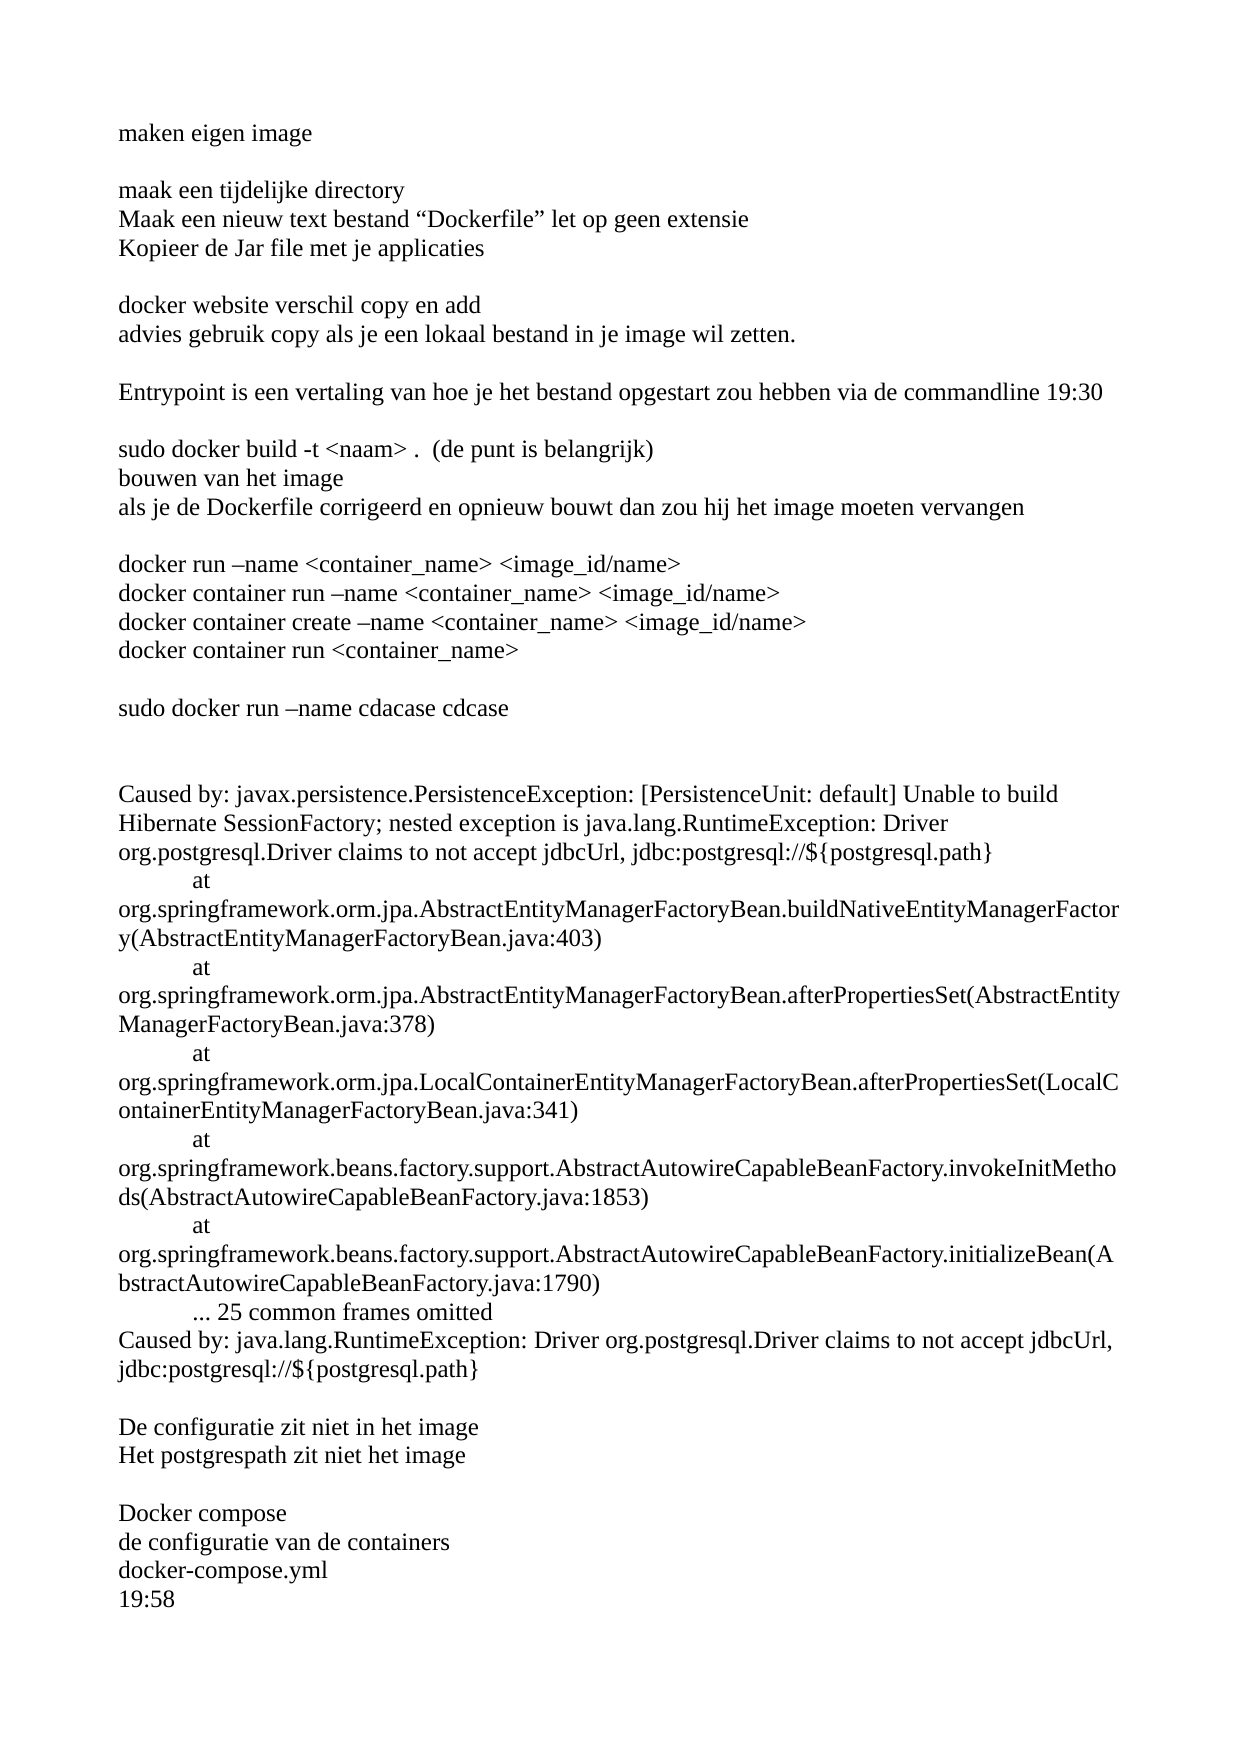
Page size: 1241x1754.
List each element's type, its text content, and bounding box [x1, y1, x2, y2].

text at org.springframework.orm.jpa.AbstractEntityManagerFactoryBean.buildNativeEntityManagerFactory(AbstractEntityManagerFactoryBean.java:403) [118, 866, 1122, 952]
text docker website verschil copy en add [118, 291, 1122, 319]
text ... 25 common frames omitted [118, 1297, 1122, 1326]
text at org.springframework.beans.factory.support.AbstractAutowireCapableBeanFactory.invokeInitMethods(AbstractAutowireCapableBeanFactory.java:1853) [118, 1124, 1122, 1211]
text sudo docker run –name cdacase cdcase [118, 693, 1122, 722]
text Entrypoint is een vertaling van hoe je het bestand opgestart zou hebben via de commandline 19:30 [118, 377, 1122, 406]
text Docker compose [118, 1498, 1122, 1527]
text sudo docker build -t <naam> . (de punt is belangrijk) [118, 434, 1122, 463]
text Caused by: javax.persistence.PersistenceException: [PersistenceUnit: default] Unable to build Hibernate SessionFactory; nested exception is java.lang.RuntimeException: Driver org.postgresql.Driver claims to not accept jdbcUrl, jdbc:postgresql://${postgresql.path} [118, 779, 1122, 866]
text docker run –name <container_name> <image_id/name> [118, 549, 1122, 578]
text Kopieer de Jar file met je applicaties [118, 233, 1122, 262]
text maak een tijdelijke directory [118, 176, 1122, 204]
text bouwen van het image [118, 463, 1122, 492]
text docker container create –name <container_name> <image_id/name> [118, 607, 1122, 636]
text at org.springframework.orm.jpa.AbstractEntityManagerFactoryBean.afterPropertiesSet(AbstractEntityManagerFactoryBean.java:378) [118, 952, 1122, 1038]
text Caused by: java.lang.RuntimeException: Driver org.postgresql.Driver claims to not accept jdbcUrl, jdbc:postgresql://${postgresql.path} [118, 1326, 1122, 1383]
text docker container run <container_name> [118, 636, 1122, 664]
text advies gebruik copy als je een lokaal bestand in je image wil zetten. [118, 319, 1122, 348]
text 19:58 [118, 1584, 1122, 1613]
text Het postgrespath zit niet het image [118, 1441, 1122, 1469]
text docker-compose.yml [118, 1556, 1122, 1584]
text maken eigen image [118, 118, 1122, 147]
text docker container run –name <container_name> <image_id/name> [118, 578, 1122, 607]
text at org.springframework.beans.factory.support.AbstractAutowireCapableBeanFactory.initializeBean(AbstractAutowireCapableBeanFactory.java:1790) [118, 1211, 1122, 1297]
text als je de Dockerfile corrigeerd en opnieuw bouwt dan zou hij het image moeten vervangen [118, 492, 1122, 521]
text de configuratie van de containers [118, 1527, 1122, 1556]
text Maak een nieuw text bestand “Dockerfile” let op geen extensie [118, 204, 1122, 233]
text De configuratie zit niet in het image [118, 1412, 1122, 1441]
text at org.springframework.orm.jpa.LocalContainerEntityManagerFactoryBean.afterPropertiesSet(LocalContainerEntityManagerFactoryBean.java:341) [118, 1038, 1122, 1124]
